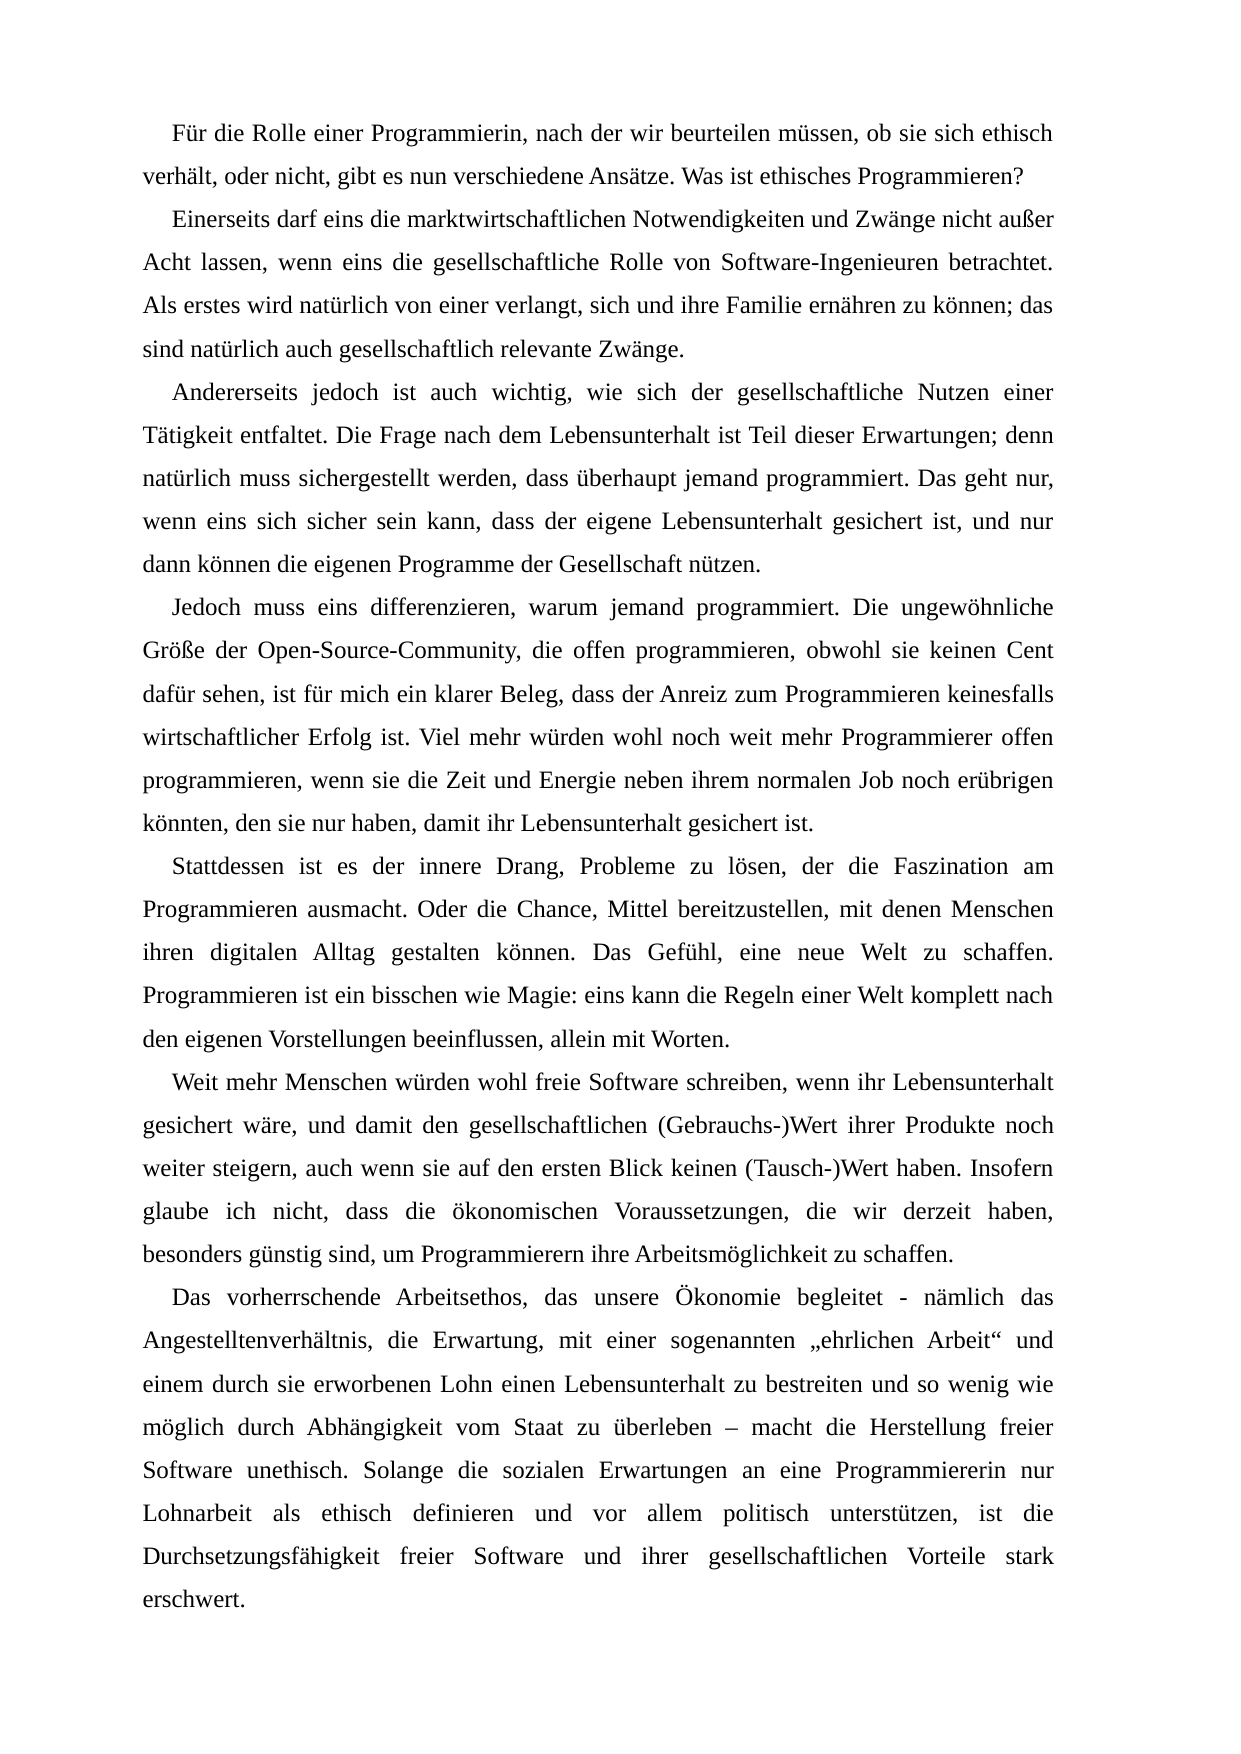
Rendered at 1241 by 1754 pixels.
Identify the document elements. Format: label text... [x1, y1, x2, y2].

text Weit mehr Menschen würden wohl freie Software schreiben, wenn ihr Lebensunterhalt gesichert wäre, und damit den gesellschaftlichen (Gebrauchs-)Wert ihrer Produkte noch weiter steigern, auch wenn sie auf den ersten Blick keinen (Tausch-)Wert haben. Insofern glaube ich nicht, dass die ökonomischen Voraussetzungen, die wir derzeit haben, besonders günstig sind, um Programmierern ihre Arbeitsmöglichkeit zu schaffen. [142, 1067, 1055, 1268]
text Für die Rolle einer Programmierin, nach der wir beurteilen müssen, ob sie sich ethisch verhält, oder nicht, gibt es nun verschiedene Ansätze. Was ist ethisches Programmieren? [142, 118, 1055, 190]
text Andererseits jedoch ist auch wichtig, wie sich der gesellschaftliche Nutzen einer Tätigkeit entfaltet. Die Frage nach dem Lebensunterhalt ist Teil dieser Erwartungen; denn natürlich muss sichergestellt werden, dass überhaupt jemand programmiert. Das geht nur, wenn eins sich sicher sein kann, dass der eigene Lebensunterhalt gesichert ist, und nur dann können die eigenen Programme der Gesellschaft nützen. [142, 377, 1055, 578]
text Das vorherrschende Arbeitsethos, das unsere Ökonomie begleitet - nämlich das Angestelltenverhältnis, die Erwartung, mit einer sogenannten „ehrlichen Arbeit“ und einem durch sie erworbenen Lohn einen Lebensunterhalt zu bestreiten und so wenig wie möglich durch Abhängigkeit vom Staat zu überleben – macht die Herstellung freier Software unethisch. Solange die sozialen Erwartungen an eine Programmiererin nur Lohnarbeit als ethisch definieren und vor allem politisch unterstützen, ist die Durchsetzungsfähigkeit freier Software und ihrer gesellschaftlichen Vorteile stark erschwert. [142, 1282, 1055, 1613]
text Einerseits darf eins die marktwirtschaftlichen Notwendigkeiten und Zwänge nicht außer Acht lassen, wenn eins die gesellschaftliche Rolle von Software-Ingenieuren betrachtet. Als erstes wird natürlich von einer verlangt, sich und ihre Familie ernähren zu können; das sind natürlich auch gesellschaftlich relevante Zwänge. [142, 204, 1055, 362]
text Jedoch muss eins differenzieren, warum jemand programmiert. Die ungewöhnliche Größe der Open-Source-Community, die offen programmieren, obwohl sie keinen Cent dafür sehen, ist für mich ein klarer Beleg, dass der Anreiz zum Programmieren keinesfalls wirtschaftlicher Erfolg ist. Viel mehr würden wohl noch weit mehr Programmierer offen programmieren, wenn sie die Zeit und Energie neben ihrem normalen Job noch erübrigen könnten, den sie nur haben, damit ihr Lebensunterhalt gesichert ist. [142, 592, 1055, 837]
text Stattdessen ist es der innere Drang, Probleme zu lösen, der die Faszination am Programmieren ausmacht. Oder die Chance, Mittel bereitzustellen, mit denen Menschen ihren digitalen Alltag gestalten können. Das Gefühl, eine neue Welt zu schaffen. Programmieren ist ein bisschen wie Magie: eins kann die Regeln einer Welt komplett nach den eigenen Vorstellungen beeinflussen, allein mit Worten. [142, 851, 1055, 1052]
